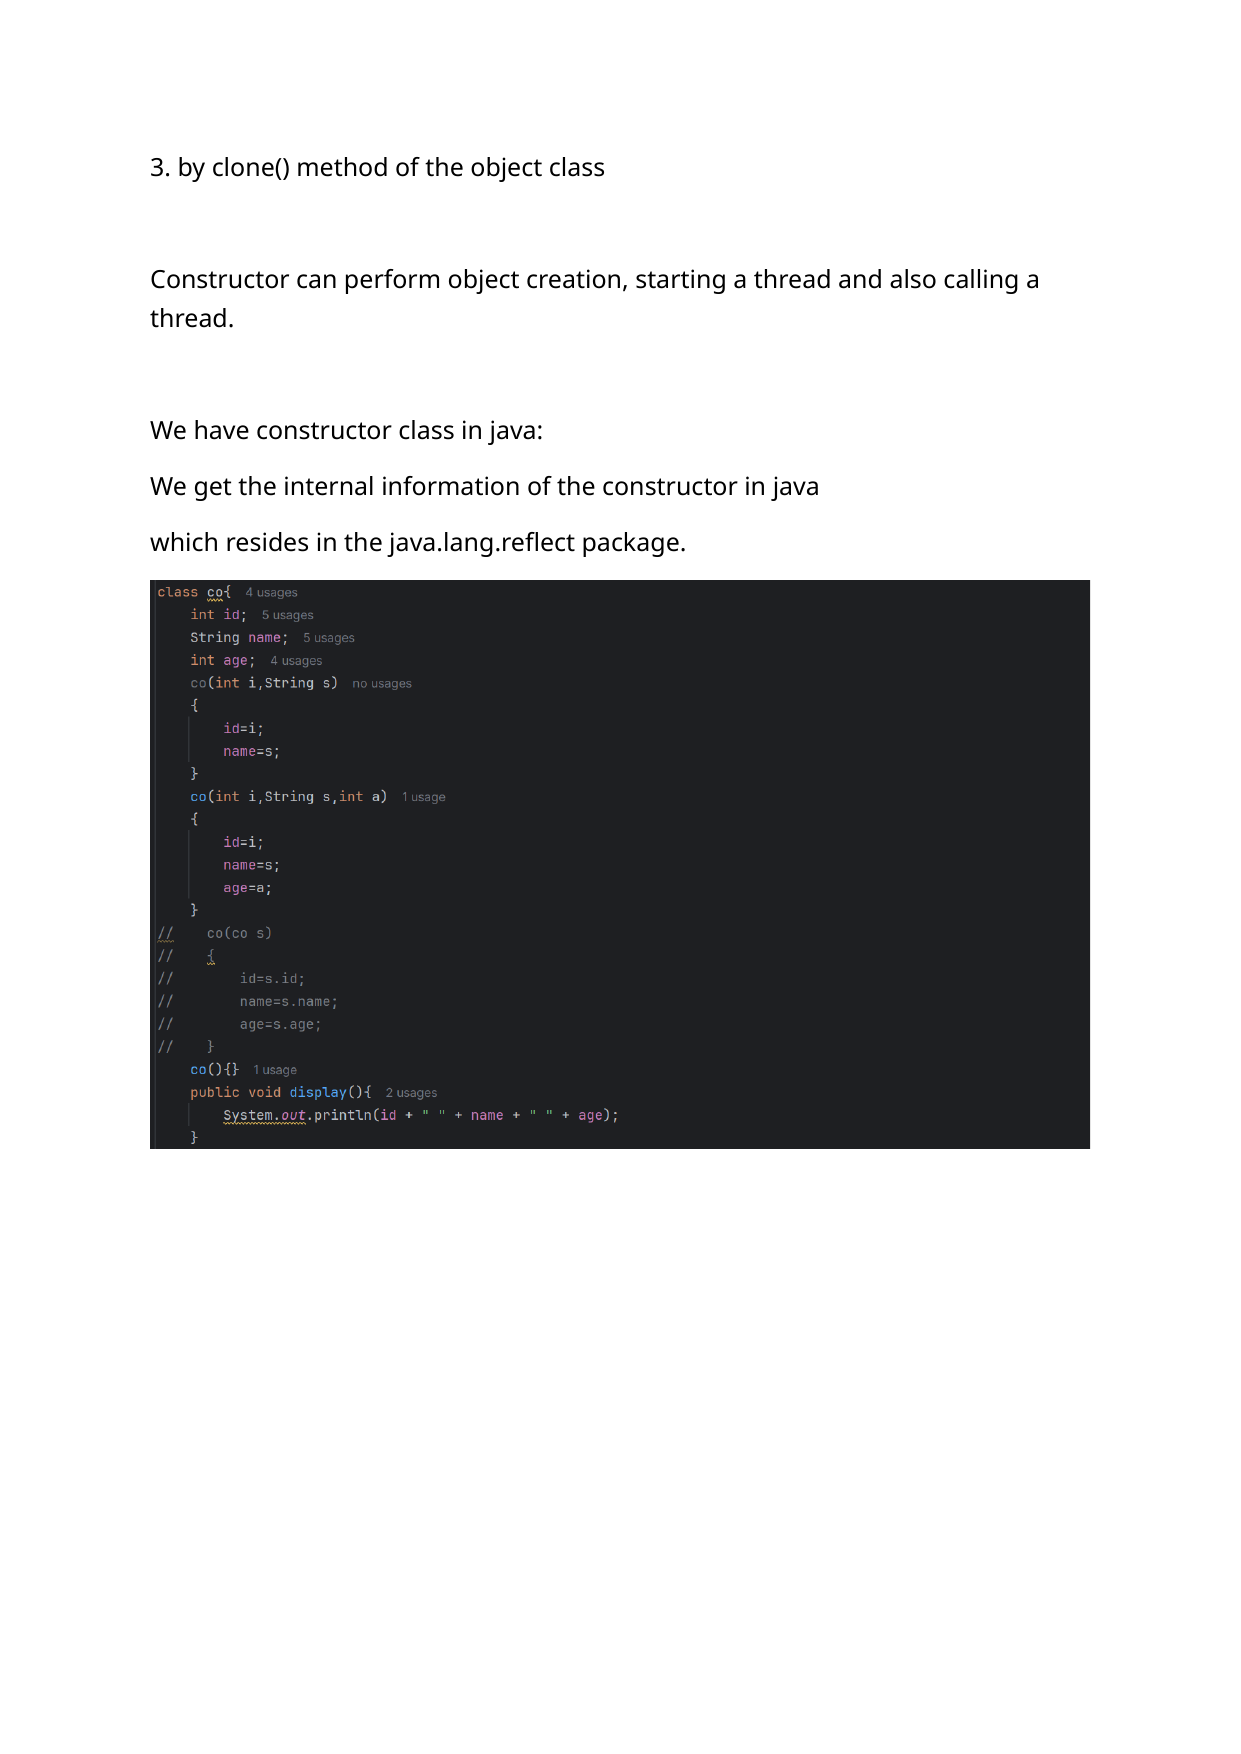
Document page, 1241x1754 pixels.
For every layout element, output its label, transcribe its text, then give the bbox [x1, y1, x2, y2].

text which resides in the java.lang.reflect package. [150, 524, 1090, 558]
text We get the internal information of the constructor in java [150, 468, 1090, 502]
text We have constructor class in java: [150, 412, 1090, 447]
text Constructor can perform object creation, starting a thread and also calling a thread. [150, 262, 1090, 335]
text 3. by clone() method of the object class [150, 150, 1090, 184]
